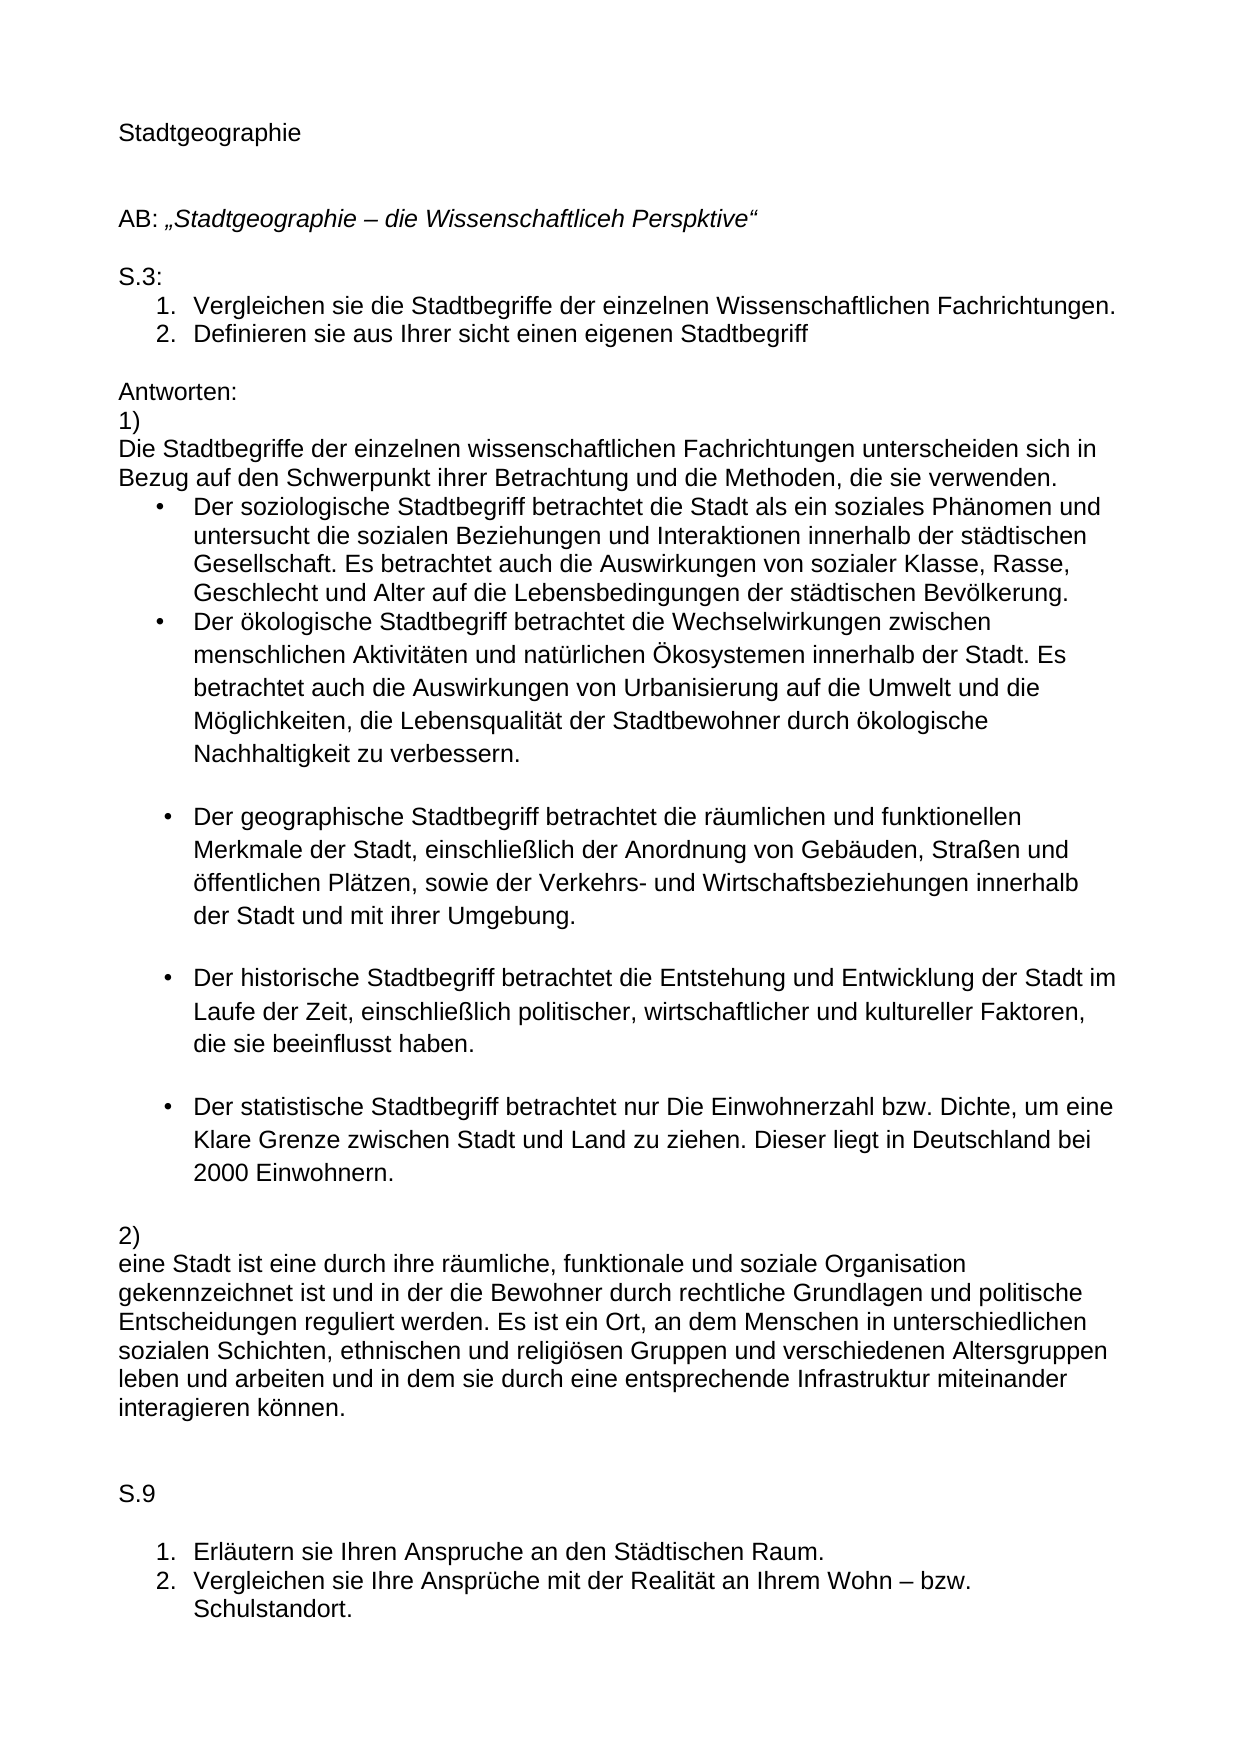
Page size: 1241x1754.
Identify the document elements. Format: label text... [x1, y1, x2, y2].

text S.3: [118, 262, 1122, 291]
text Die Stadtbegriffe der einzelnen wissenschaftlichen Fachrichtungen unterscheiden sich in Bezug auf den Schwerpunkt ihrer Betrachtung und die Methoden, die sie verwenden. [118, 434, 1122, 492]
list Der geographische Stadtbegriff betrachtet die räumlichen und funktionellen Merkmale der Stadt, einschließlich der Anordnung von Gebäuden, Straßen und öffentlichen Plätzen, sowie der Verkehrs- und Wirtschaftsbeziehungen innerhalb der Stadt und mit ihrer Umgebung. [164, 802, 1122, 929]
text 2) [118, 1221, 1122, 1249]
list Der statistische Stadtbegriff betrachtet nur Die Einwohnerzahl bzw. Dichte, um eine Klare Grenze zwischen Stadt und Land zu ziehen. Dieser liegt in Deutschland bei 2000 Einwohnern. [164, 1092, 1122, 1187]
text Stadtgeographie [118, 118, 1122, 147]
list Vergleichen sie Ihre Ansprüche mit der Realität an Ihrem Wohn – bzw. Schulstandort. [156, 1566, 1122, 1623]
text S.9 [118, 1479, 1122, 1508]
list Erläutern sie Ihren Anspruche an den Städtischen Raum. [156, 1537, 1122, 1566]
list Vergleichen sie die Stadtbegriffe der einzelnen Wissenschaftlichen Fachrichtungen. [156, 291, 1122, 319]
text Antworten: [118, 377, 1122, 406]
list Der ökologische Stadtbegriff betrachtet die Wechselwirkungen zwischen menschlichen Aktivitäten und natürlichen Ökosystemen innerhalb der Stadt. Es betrachtet auch die Auswirkungen von Urbanisierung auf die Umwelt und die Möglichkeiten, die Lebensqualität der Stadtbewohner durch ökologische Nachhaltigkeit zu verbessern. [156, 607, 1122, 768]
list Der historische Stadtbegriff betrachtet die Entstehung und Entwicklung der Stadt im Laufe der Zeit, einschließlich politischer, wirtschaftlicher und kultureller Faktoren, die sie beeinflusst haben. [164, 963, 1122, 1058]
text AB: „Stadtgeographie – die Wissenschaftliceh Perspktive“ [118, 204, 1122, 233]
list Definieren sie aus Ihrer sicht einen eigenen Stadtbegriff [156, 319, 1122, 348]
list Der soziologische Stadtbegriff betrachtet die Stadt als ein soziales Phänomen und untersucht die sozialen Beziehungen und Interaktionen innerhalb der städtischen Gesellschaft. Es betrachtet auch die Auswirkungen von sozialer Klasse, Rasse, Geschlecht und Alter auf die Lebensbedingungen der städtischen Bevölkerung. [156, 492, 1122, 607]
text eine Stadt ist eine durch ihre räumliche, funktionale und soziale Organisation gekennzeichnet ist und in der die Bewohner durch rechtliche Grundlagen und politische Entscheidungen reguliert werden. Es ist ein Ort, an dem Menschen in unterschiedlichen sozialen Schichten, ethnischen und religiösen Gruppen und verschiedenen Altersgruppen leben und arbeiten und in dem sie durch eine entsprechende Infrastruktur miteinander interagieren können. [118, 1249, 1122, 1422]
text 1) [118, 406, 1122, 434]
